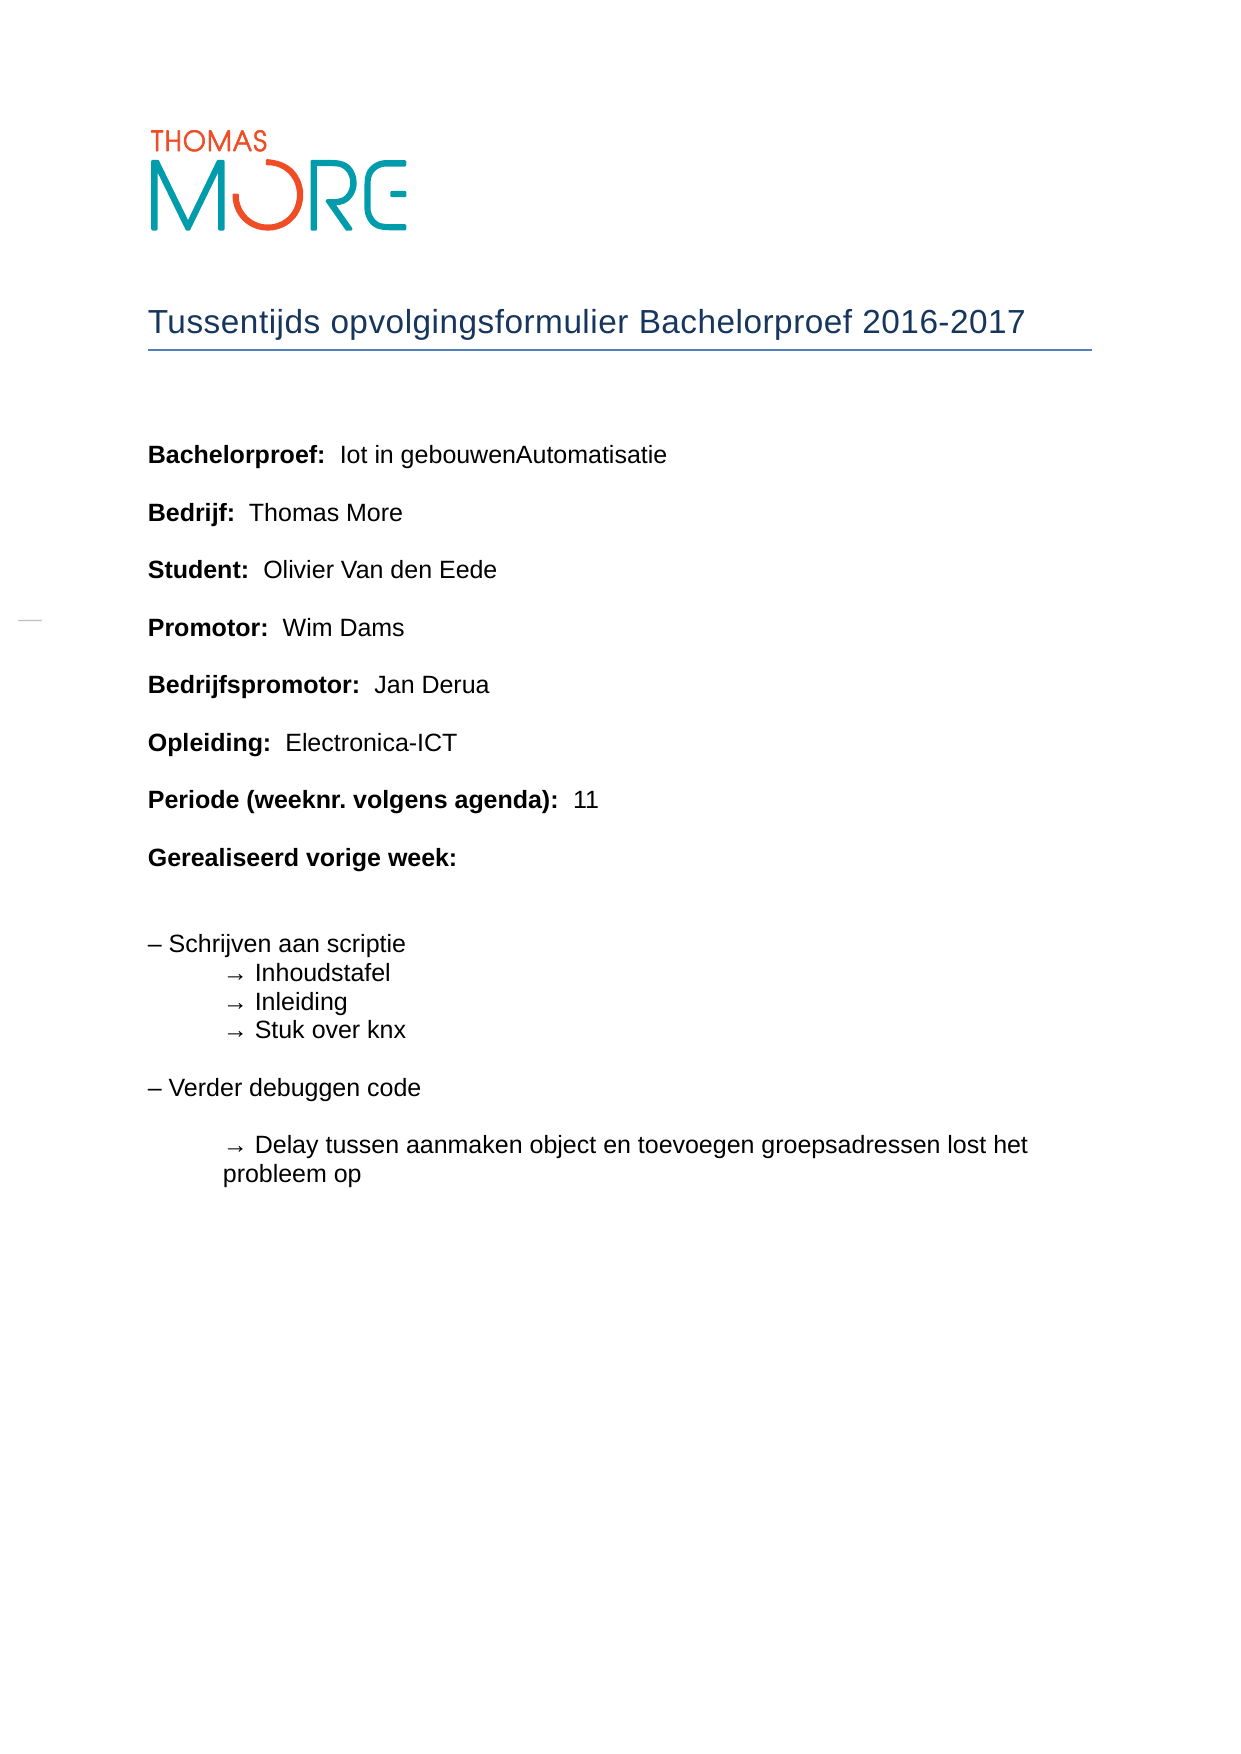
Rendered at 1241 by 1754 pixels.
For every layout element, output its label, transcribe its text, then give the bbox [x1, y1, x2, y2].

text __ [18, 598, 66, 622]
text Bedrijf: Thomas More [148, 498, 1092, 526]
text Opleiding: Electronica-ICT [148, 728, 1092, 756]
text Bachelorproef: Iot in gebouwenAutomatisatie [148, 440, 1092, 469]
text → Delay tussen aanmaken object en toevoegen groepsadressen lost het probleem op [148, 1130, 1092, 1188]
text Bedrijfspromotor: Jan Derua [148, 670, 1092, 699]
text → Inhoudstafel [148, 958, 1092, 986]
text Promotor: Wim Dams [148, 613, 1092, 641]
text – Verder debuggen code [148, 1073, 1092, 1101]
title Tussentijds opvolgingsformulier Bachelorproef 2016-2017 [148, 303, 1092, 349]
text – Schrijven aan scriptie [148, 929, 1092, 958]
text Periode (weeknr. volgens agenda): 11 [148, 785, 1092, 814]
text → Inleiding [148, 986, 1092, 1015]
text Gerealiseerd vorige week: [148, 843, 1092, 871]
text → Stuk over knx [148, 1015, 1092, 1044]
text Student: Olivier Van den Eede [148, 555, 1092, 584]
